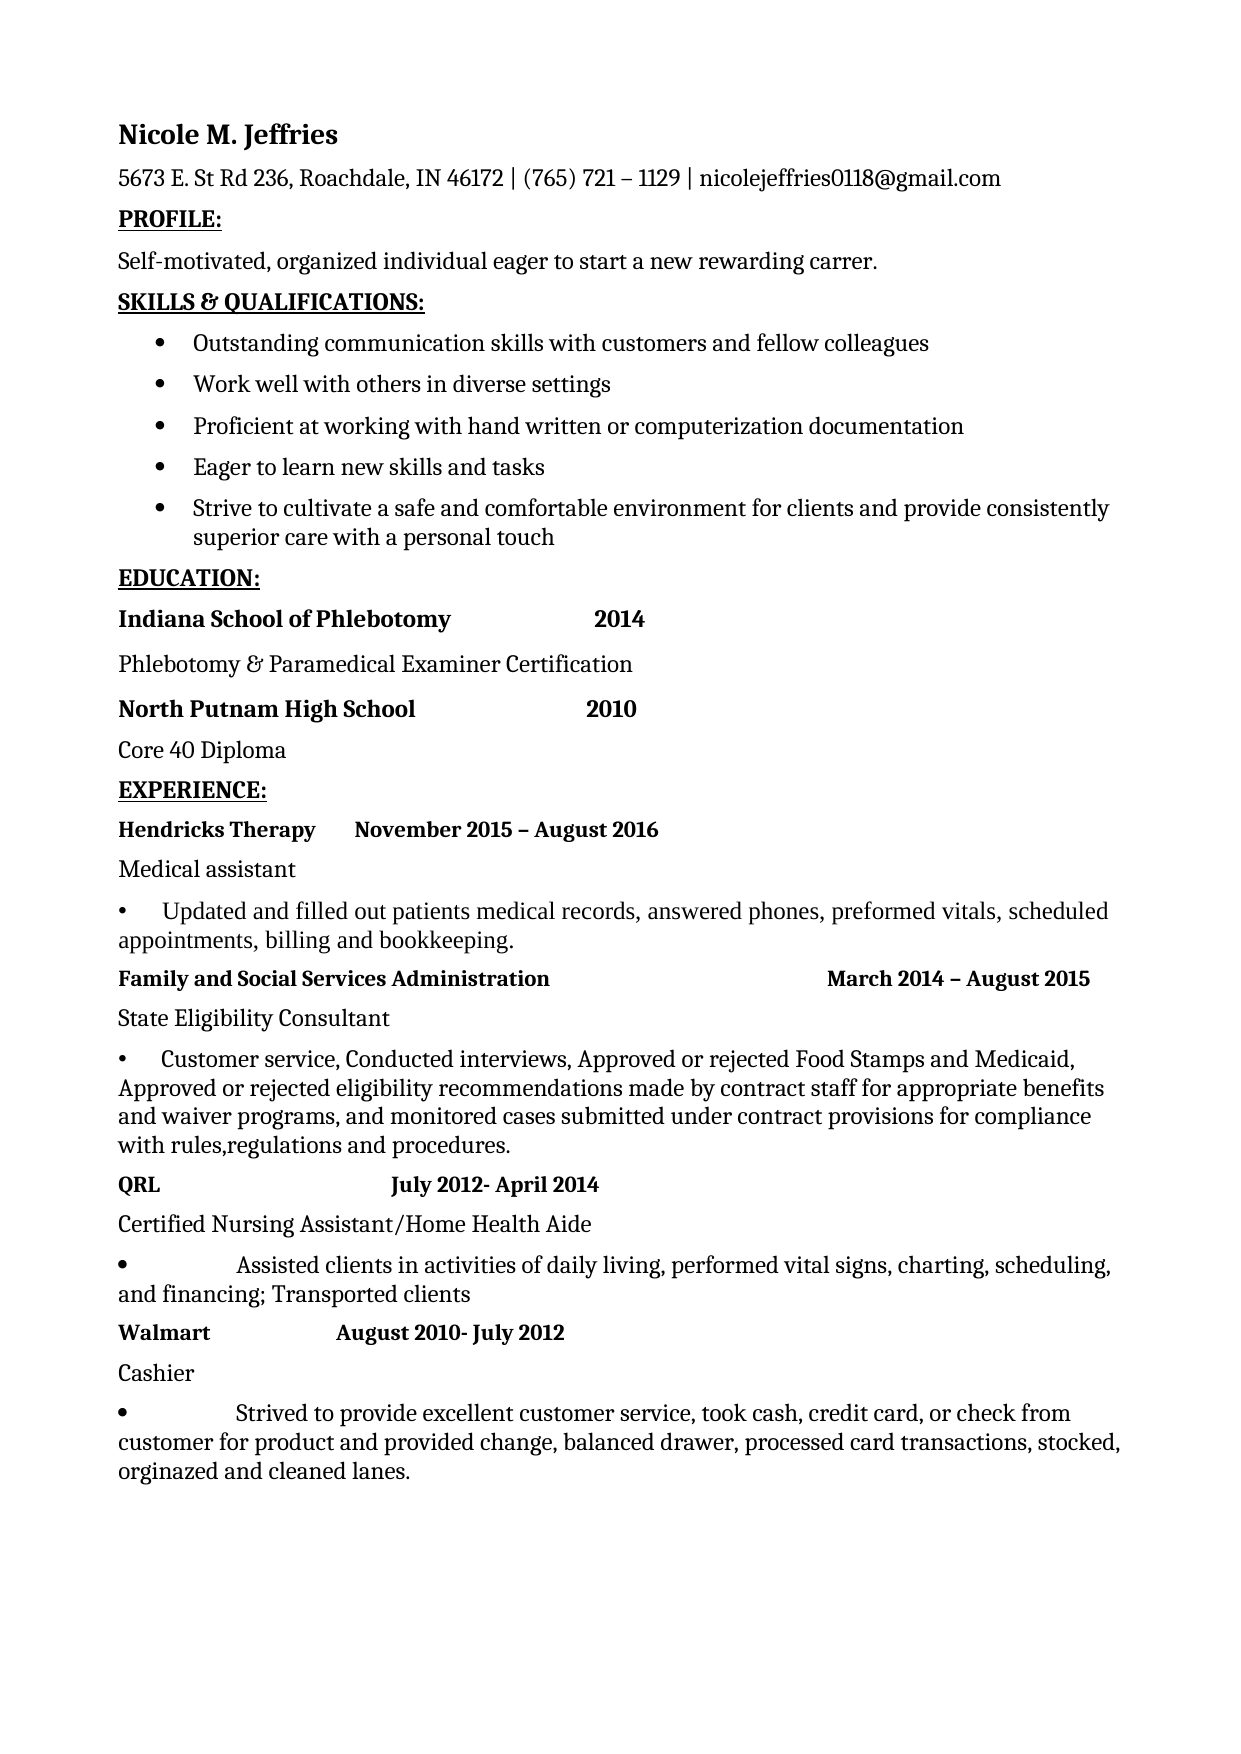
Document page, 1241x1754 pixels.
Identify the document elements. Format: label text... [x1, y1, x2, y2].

text  Work well with others in diverse settings [156, 370, 1122, 399]
text Core 40 Diploma [118, 736, 1122, 764]
text QRL July 2012- April 2014 [118, 1172, 1122, 1198]
text  Eager to learn new skills and tasks [156, 453, 1122, 482]
text Self-motivated, organized individual eager to start a new rewarding carrer. [118, 247, 1122, 275]
text  Proficient at working with hand written or computerization documentation [156, 412, 1122, 440]
text Medical assistant [118, 855, 1122, 884]
text SKILLS & QUALIFICATIONS: [118, 288, 1122, 317]
list Customer service, Conducted interviews, Approved or rejected Food Stamps and Medicaid, Approved or rejected eligibility recommendations made by contract staff for appropriate benefits and waiver programs, and monitored cases submitted under contract provisions for compliance with rules,regulations and procedures. [81, 1045, 1122, 1160]
text Walmart August 2010- July 2012 [118, 1320, 1122, 1347]
text  Strived to provide excellent customer service, took cash, credit card, or check from customer for product and provided change, balanced drawer, processed card transactions, stocked, orginazed and cleaned lanes. [118, 1399, 1122, 1486]
text Hendricks Therapy November 2015 – August 2016 [118, 817, 1122, 843]
text Phlebotomy & Paramedical Examiner Certification [118, 650, 1122, 679]
text Indiana School of Phlebotomy 2014 [118, 605, 1122, 634]
text State Eligibility Consultant [118, 1004, 1122, 1033]
list Updated and filled out patients medical records, answered phones, preformed vitals, scheduled appointments, billing and bookkeeping. [81, 896, 1122, 954]
text EDUCATION: [118, 564, 1122, 593]
text Certified Nursing Assistant/Home Health Aide [118, 1210, 1122, 1239]
text North Putnam High School 2010 [118, 695, 1122, 724]
text  Assisted clients in activities of daily living, performed vital signs, charting, scheduling, and financing; Transported clients [118, 1251, 1122, 1308]
text PROFILE: [118, 205, 1122, 234]
text  Outstanding communication skills with customers and fellow colleagues [156, 329, 1122, 358]
text Family and Social Services Administration March 2014 – August 2015 [118, 966, 1122, 992]
text  Strive to cultivate a safe and comfortable environment for clients and provide consistently superior care with a personal touch [156, 494, 1122, 552]
text Nicole M. Jeffries [118, 118, 1122, 152]
text EXPERIENCE: [118, 776, 1122, 805]
text Cashier [118, 1358, 1122, 1387]
text 5673 E. St Rd 236, Roachdale, IN 46172 | (765) 721 – 1129 | nicolejeffries0118@gmail.com [118, 164, 1122, 193]
